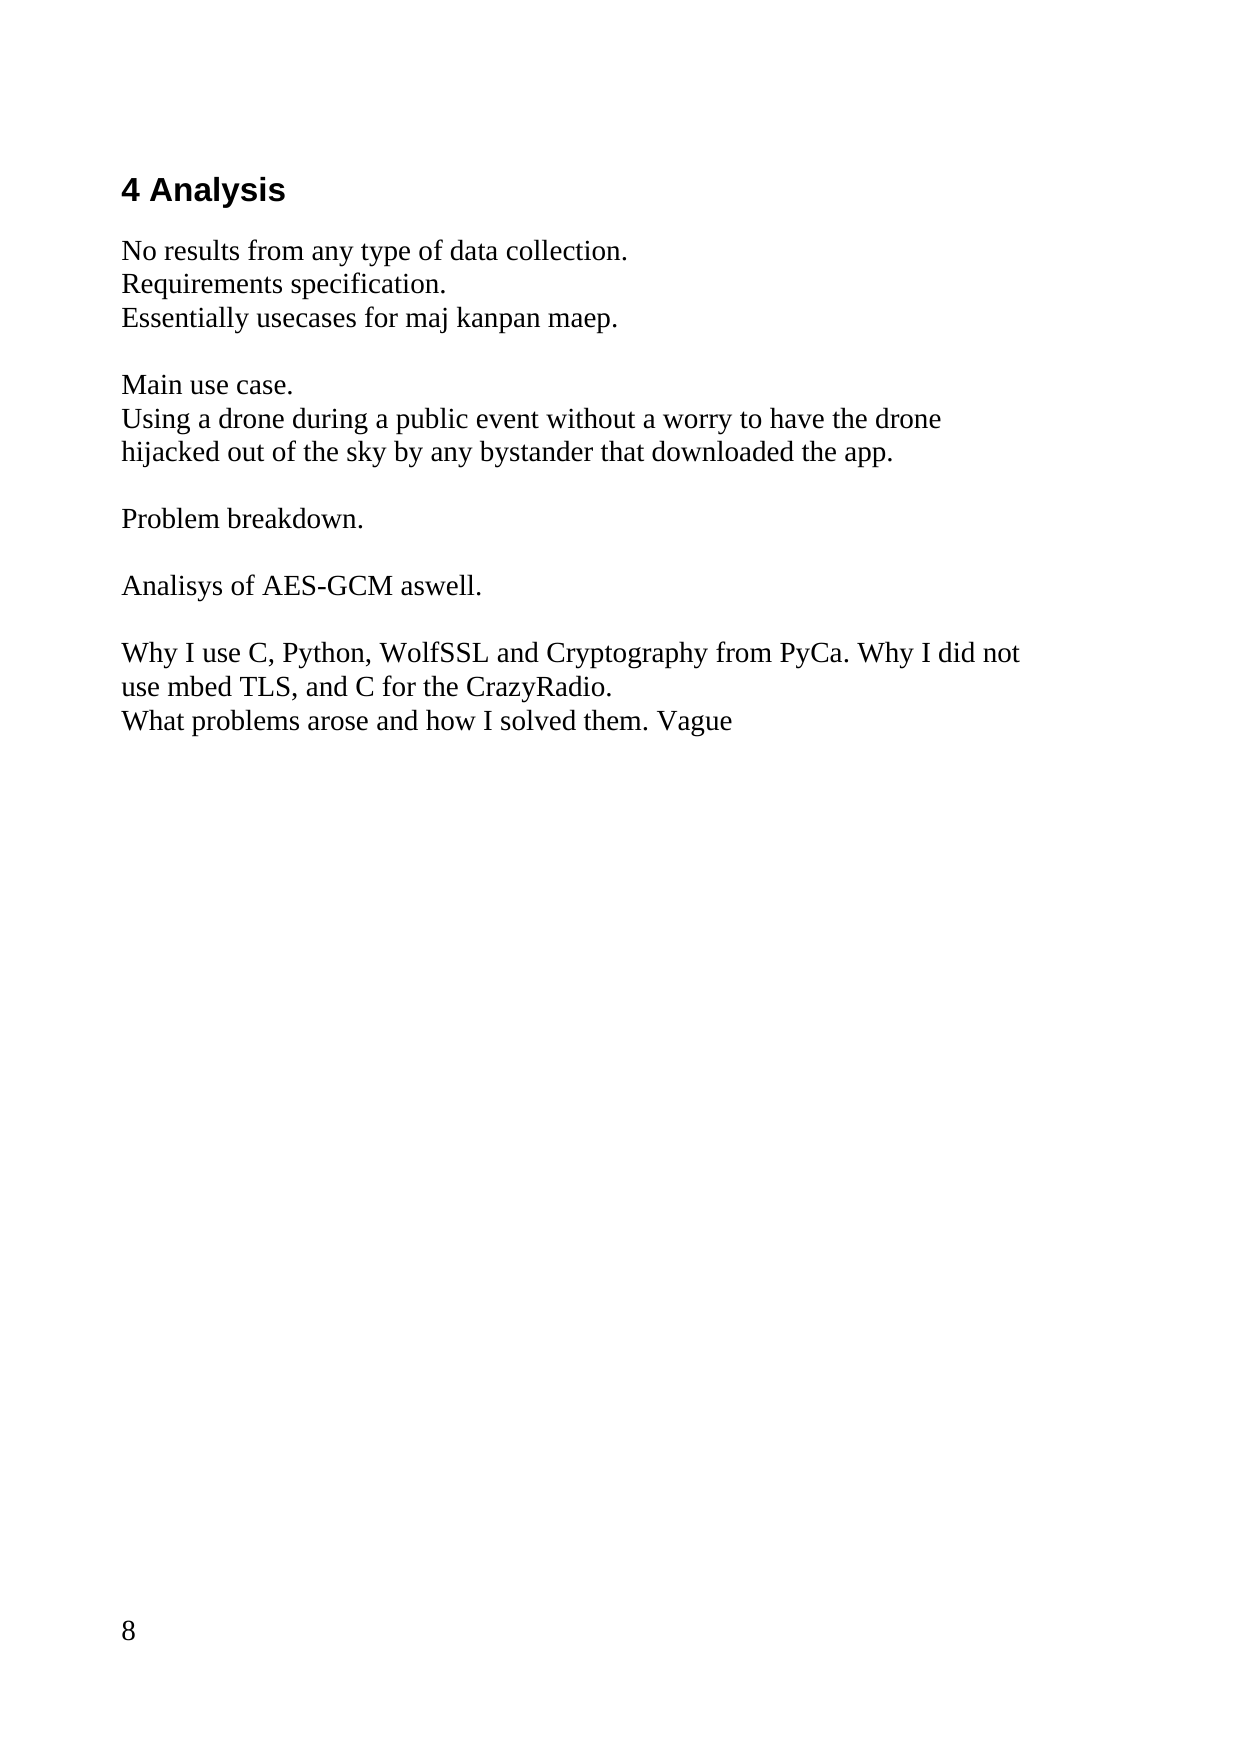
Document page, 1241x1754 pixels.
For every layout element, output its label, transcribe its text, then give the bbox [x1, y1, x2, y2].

text No results from any type of data collection. [121, 233, 1042, 267]
text Why I use C, Python, WolfSSL and Cryptography from PyCa. Why I did not use mbed TLS, and C for the CrazyRadio. [121, 636, 1042, 703]
text Requirements specification. [121, 267, 1042, 300]
text Using a drone during a public event without a worry to have the drone hijacked out of the sky by any bystander that downloaded the app. [121, 401, 1042, 468]
text Analisys of AES-GCM aswell. [121, 568, 1042, 602]
text Main use case. [121, 367, 1042, 401]
text What problems arose and how I solved them. Vague [121, 703, 1042, 736]
text Problem breakdown. [121, 501, 1042, 535]
subtitle Analysis [121, 170, 1042, 208]
text Essentially usecases for maj kanpan maep. [121, 300, 1042, 334]
